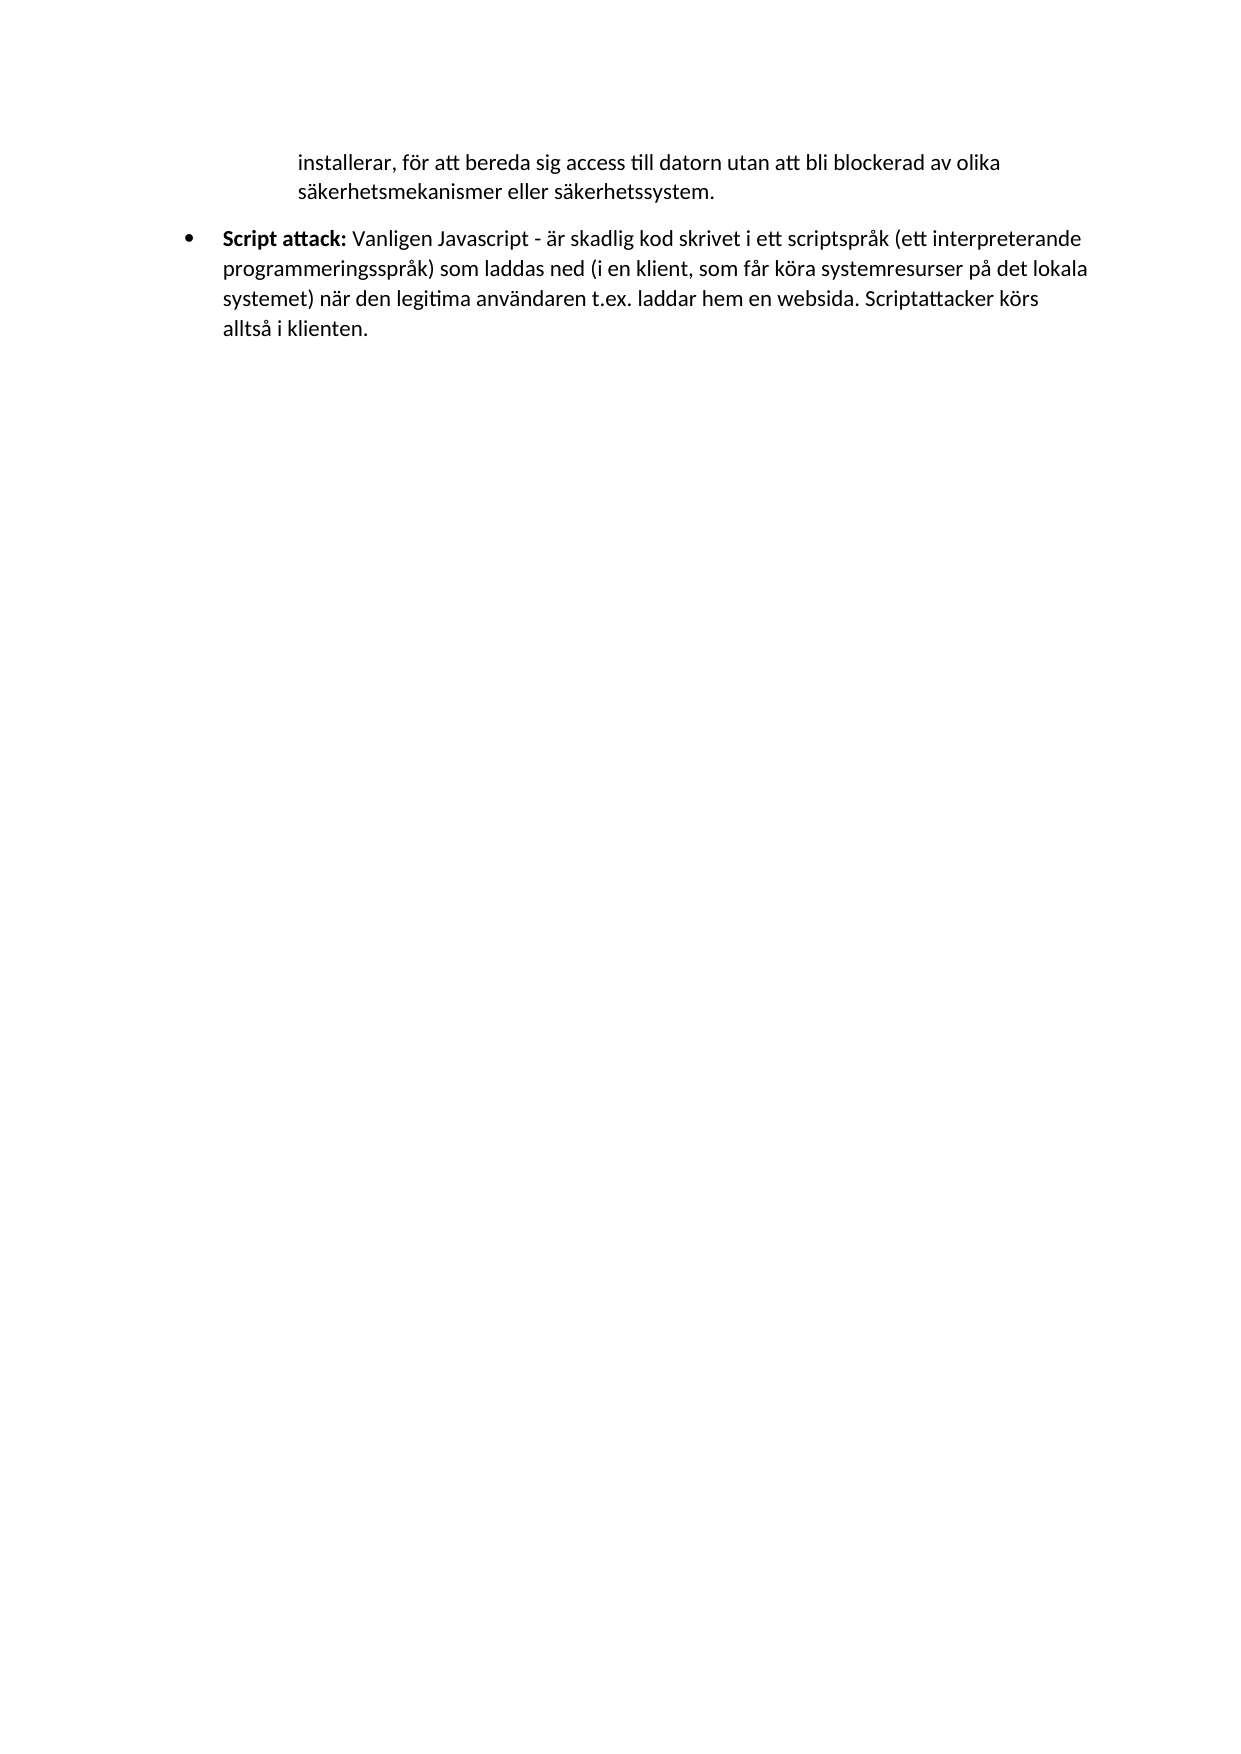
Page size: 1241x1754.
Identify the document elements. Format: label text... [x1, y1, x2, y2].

list installerar, för att bereda sig access till datorn utan att bli blockerad av olika säkerhetsmekanismer eller säkerhetssystem. [260, 148, 1093, 206]
list Script attack: Vanligen Javascript - är skadlig kod skrivet i ett scriptspråk (ett interpreterande programmeringsspråk) som laddas ned (i en klient, som får köra systemresurser på det lokala systemet) när den legitima användaren t.ex. laddar hem en websida. Scriptattacker körs alltså i klienten. [185, 224, 1093, 342]
